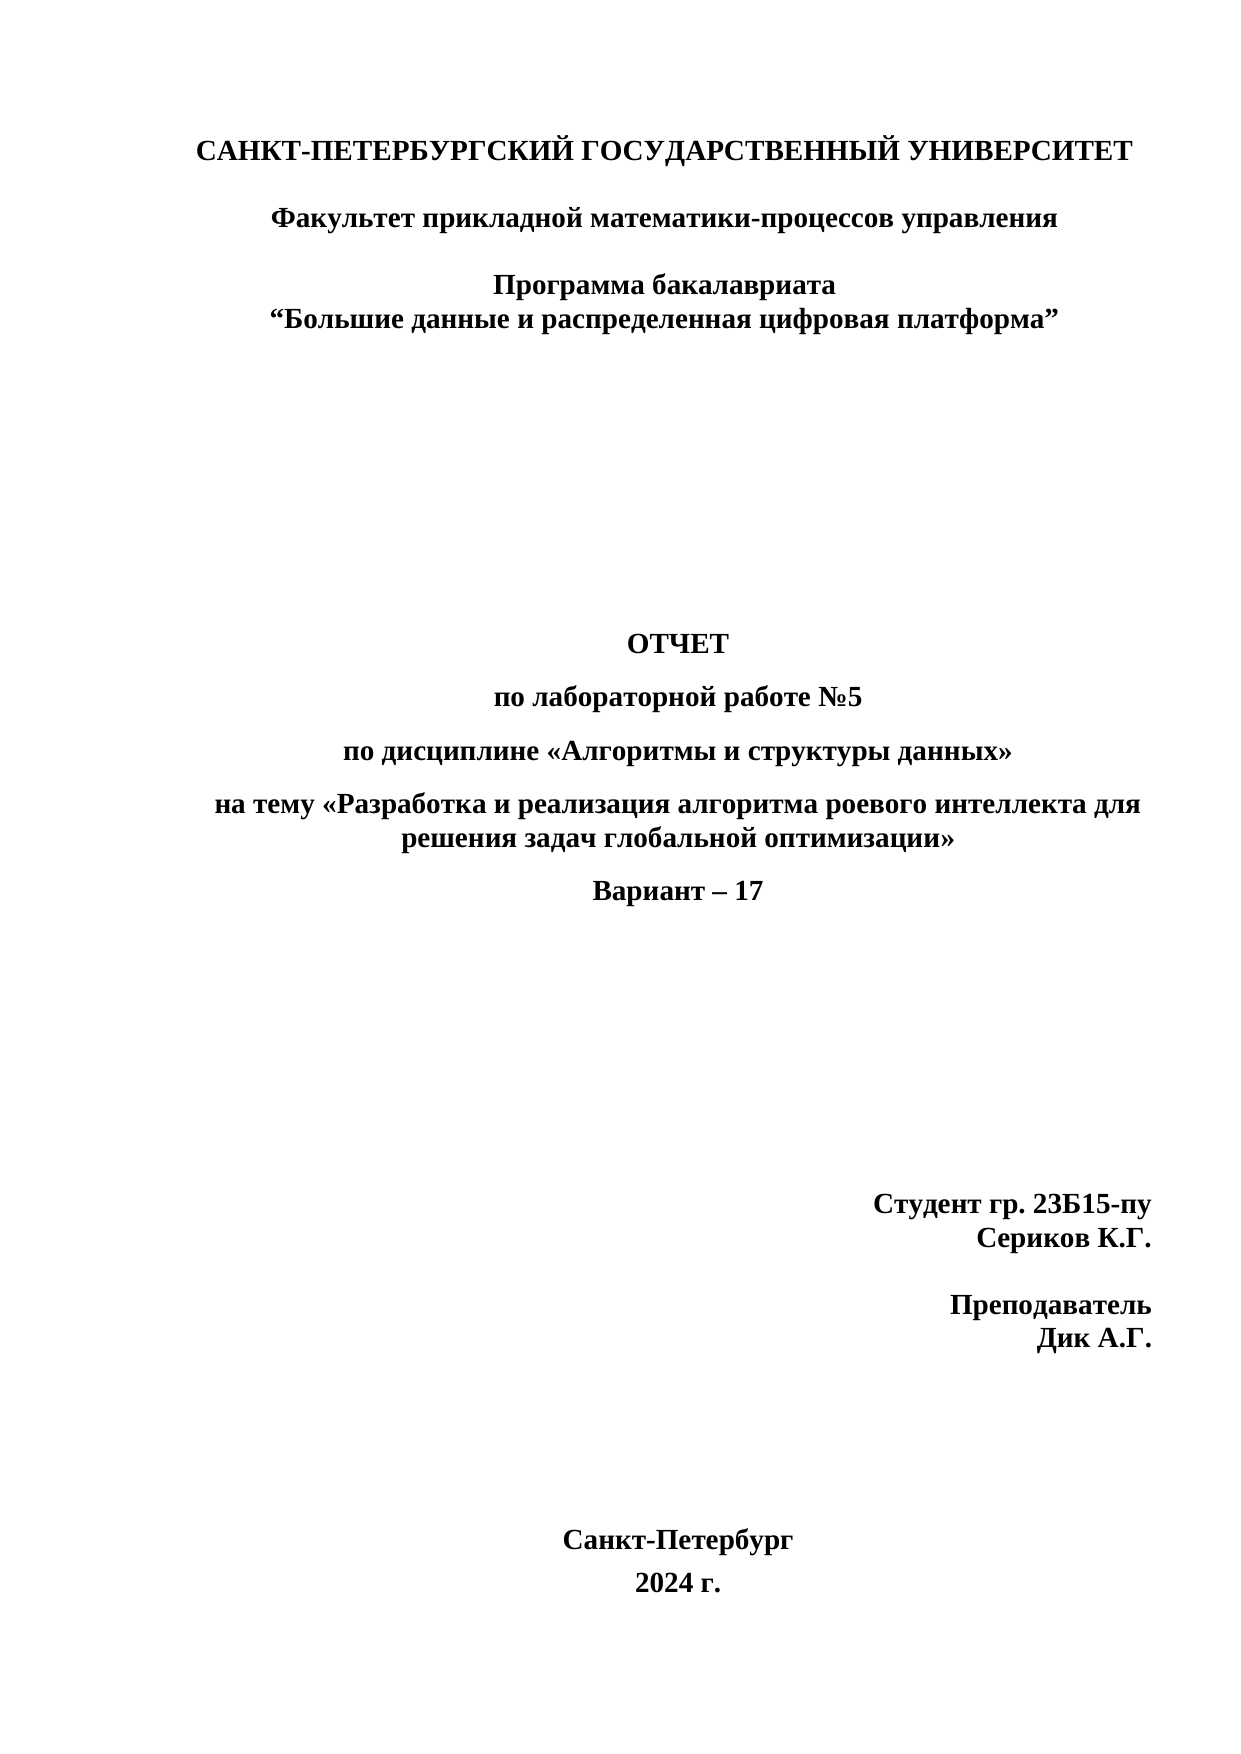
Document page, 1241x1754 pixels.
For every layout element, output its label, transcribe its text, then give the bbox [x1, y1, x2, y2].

text Санкт-Петербург [177, 1522, 1179, 1555]
text на тему «Разработка и реализация алгоритма роевого интеллекта для решения задач глобальной оптимизации» [177, 786, 1179, 853]
text Преподаватель [214, 1287, 1152, 1321]
text по лабораторной работе №5 [177, 679, 1179, 713]
text ОТЧЕТ [177, 626, 1179, 659]
text Факультет прикладной математики-процессов управления [177, 200, 1152, 234]
text Программа бакалавриата [177, 267, 1152, 301]
text Сериков К.Г. [214, 1220, 1152, 1253]
text 2024 г. [177, 1565, 1179, 1598]
text “Большие данные и распределенная цифровая платформа” [177, 301, 1152, 334]
text по дисциплине «Алгоритмы и структуры данных» [177, 733, 1179, 767]
text Вариант – 17 [177, 873, 1179, 907]
text Студент гр. 23Б15-пу [214, 1186, 1152, 1220]
text Дик А.Г. [214, 1321, 1152, 1354]
text САНКТ-ПЕТЕРБУРГСКИЙ ГОСУДАРСТВЕННЫЙ УНИВЕРСИТЕТ [177, 133, 1152, 167]
